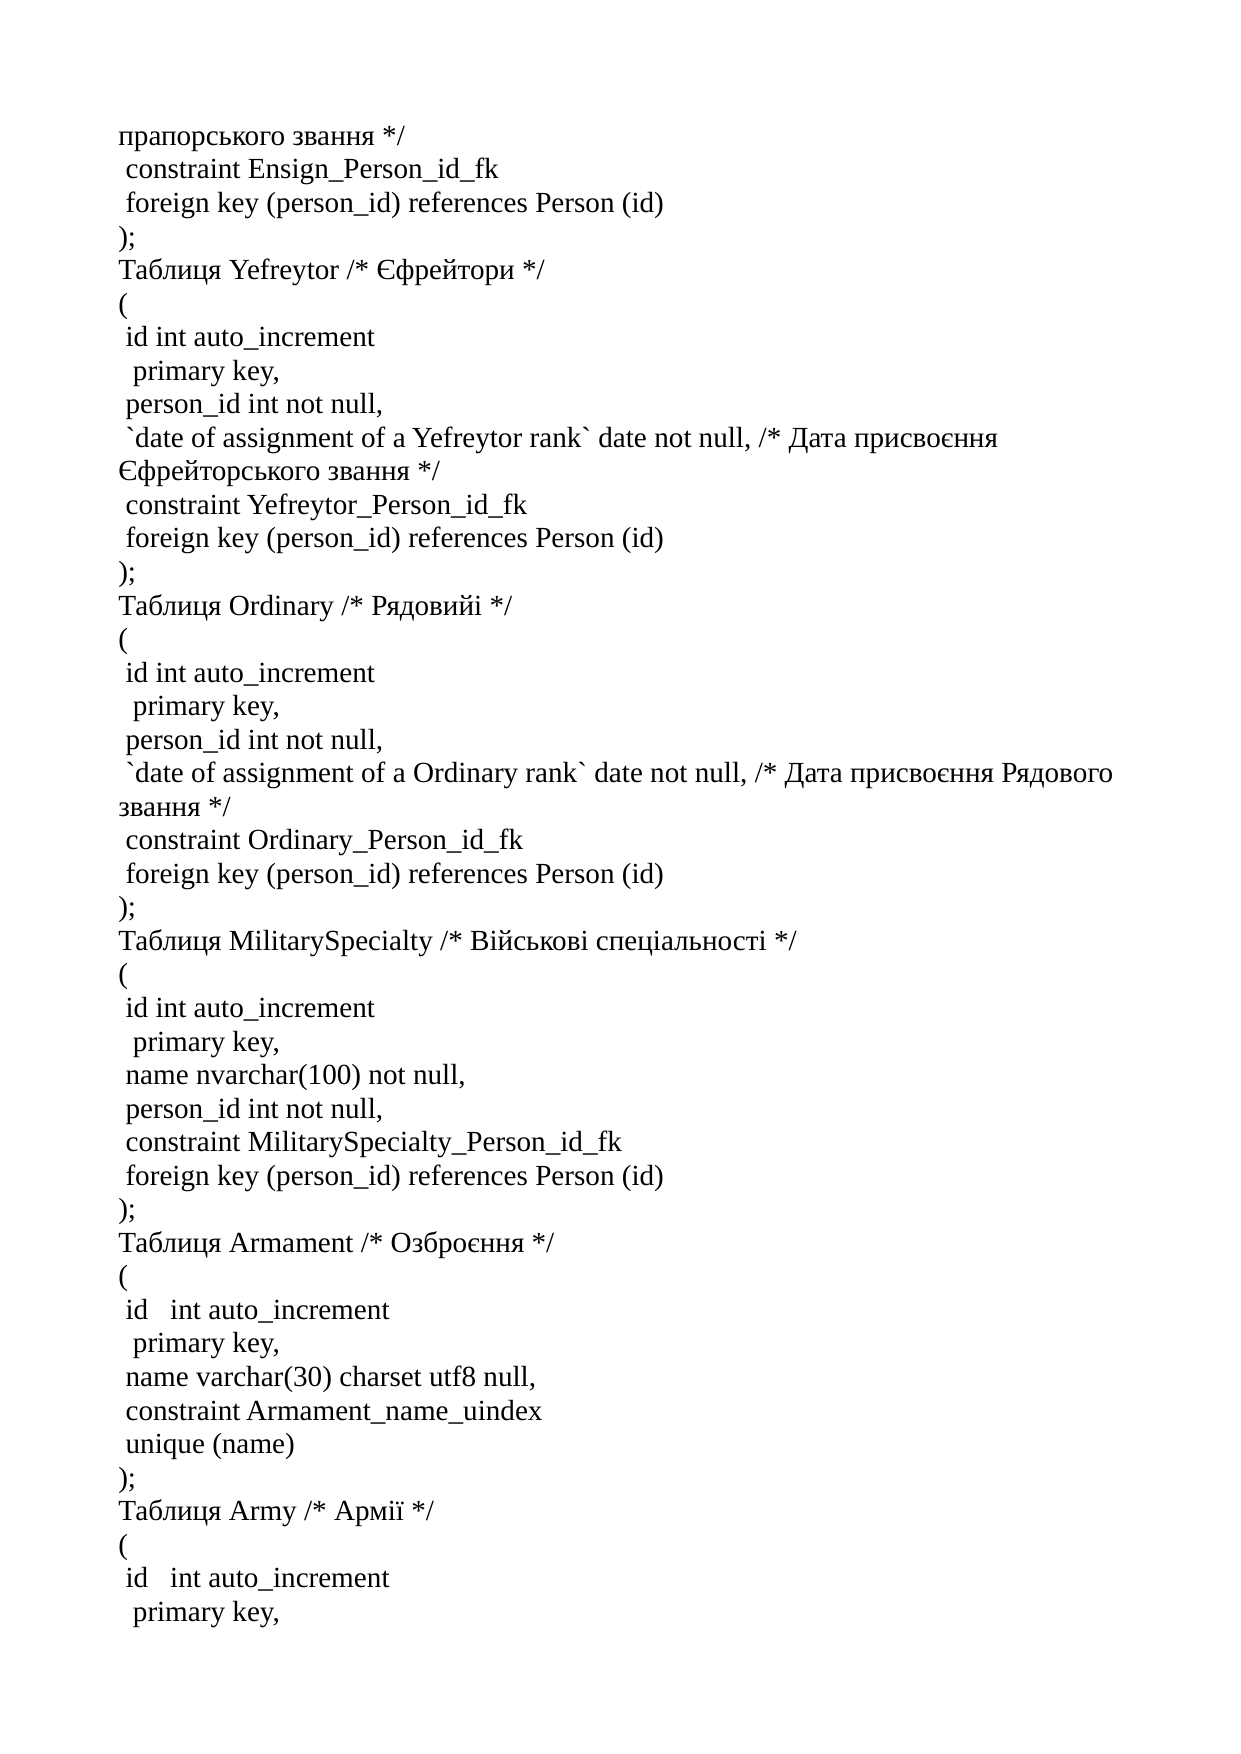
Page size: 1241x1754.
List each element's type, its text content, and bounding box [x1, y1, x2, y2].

text ); [118, 554, 1122, 588]
text ( [118, 1258, 1122, 1292]
text primary key, [118, 353, 1122, 386]
text `date of assignment of a Yefreytor rank` date not null, /* Дата присвоєння Єфрейторського звання */ [118, 420, 1122, 487]
text primary key, [118, 1024, 1122, 1057]
text ); [118, 1460, 1122, 1493]
text ); [118, 1191, 1122, 1225]
text id int auto_increment [118, 1560, 1122, 1594]
text ( [118, 286, 1122, 319]
text primary key, [118, 1326, 1122, 1359]
text name nvarchar(100) not null, [118, 1057, 1122, 1091]
text foreign key (person_id) references Person (id) [118, 1158, 1122, 1191]
text name varchar(30) charset utf8 null, [118, 1359, 1122, 1393]
text foreign key (person_id) references Person (id) [118, 521, 1122, 554]
text Таблиця Ordinary /* Рядовийі */ [118, 588, 1122, 621]
text `date of assignment of a Ordinary rank` date not null, /* Дата присвоєння Рядового звання */ [118, 755, 1122, 822]
text constraint Armament_name_uindex [118, 1393, 1122, 1426]
text person_id int not null, [118, 722, 1122, 755]
text id int auto_increment [118, 990, 1122, 1024]
text ( [118, 957, 1122, 990]
text primary key, [118, 1594, 1122, 1627]
text person_id int not null, [118, 1091, 1122, 1124]
text ); [118, 889, 1122, 923]
text id int auto_increment [118, 1292, 1122, 1326]
text id int auto_increment [118, 655, 1122, 688]
text ( [118, 621, 1122, 655]
text unique (name) [118, 1426, 1122, 1460]
text Таблиця MilitarySpecialty /* Військові спеціальності */ [118, 923, 1122, 957]
text ); [118, 219, 1122, 252]
text person_id int not null, [118, 386, 1122, 420]
text прапорського звання */ [118, 118, 1122, 152]
text ( [118, 1527, 1122, 1560]
text foreign key (person_id) references Person (id) [118, 185, 1122, 219]
text constraint MilitarySpecialty_Person_id_fk [118, 1124, 1122, 1158]
text Таблиця Army /* Армії */ [118, 1493, 1122, 1527]
text constraint Ensign_Person_id_fk [118, 152, 1122, 185]
text foreign key (person_id) references Person (id) [118, 856, 1122, 889]
text Таблиця Yefreytor /* Єфрейтори */ [118, 252, 1122, 286]
text constraint Ordinary_Person_id_fk [118, 822, 1122, 856]
text constraint Yefreytor_Person_id_fk [118, 487, 1122, 521]
text Таблиця Armament /* Озброєння */ [118, 1225, 1122, 1258]
text id int auto_increment [118, 319, 1122, 353]
text primary key, [118, 688, 1122, 722]
